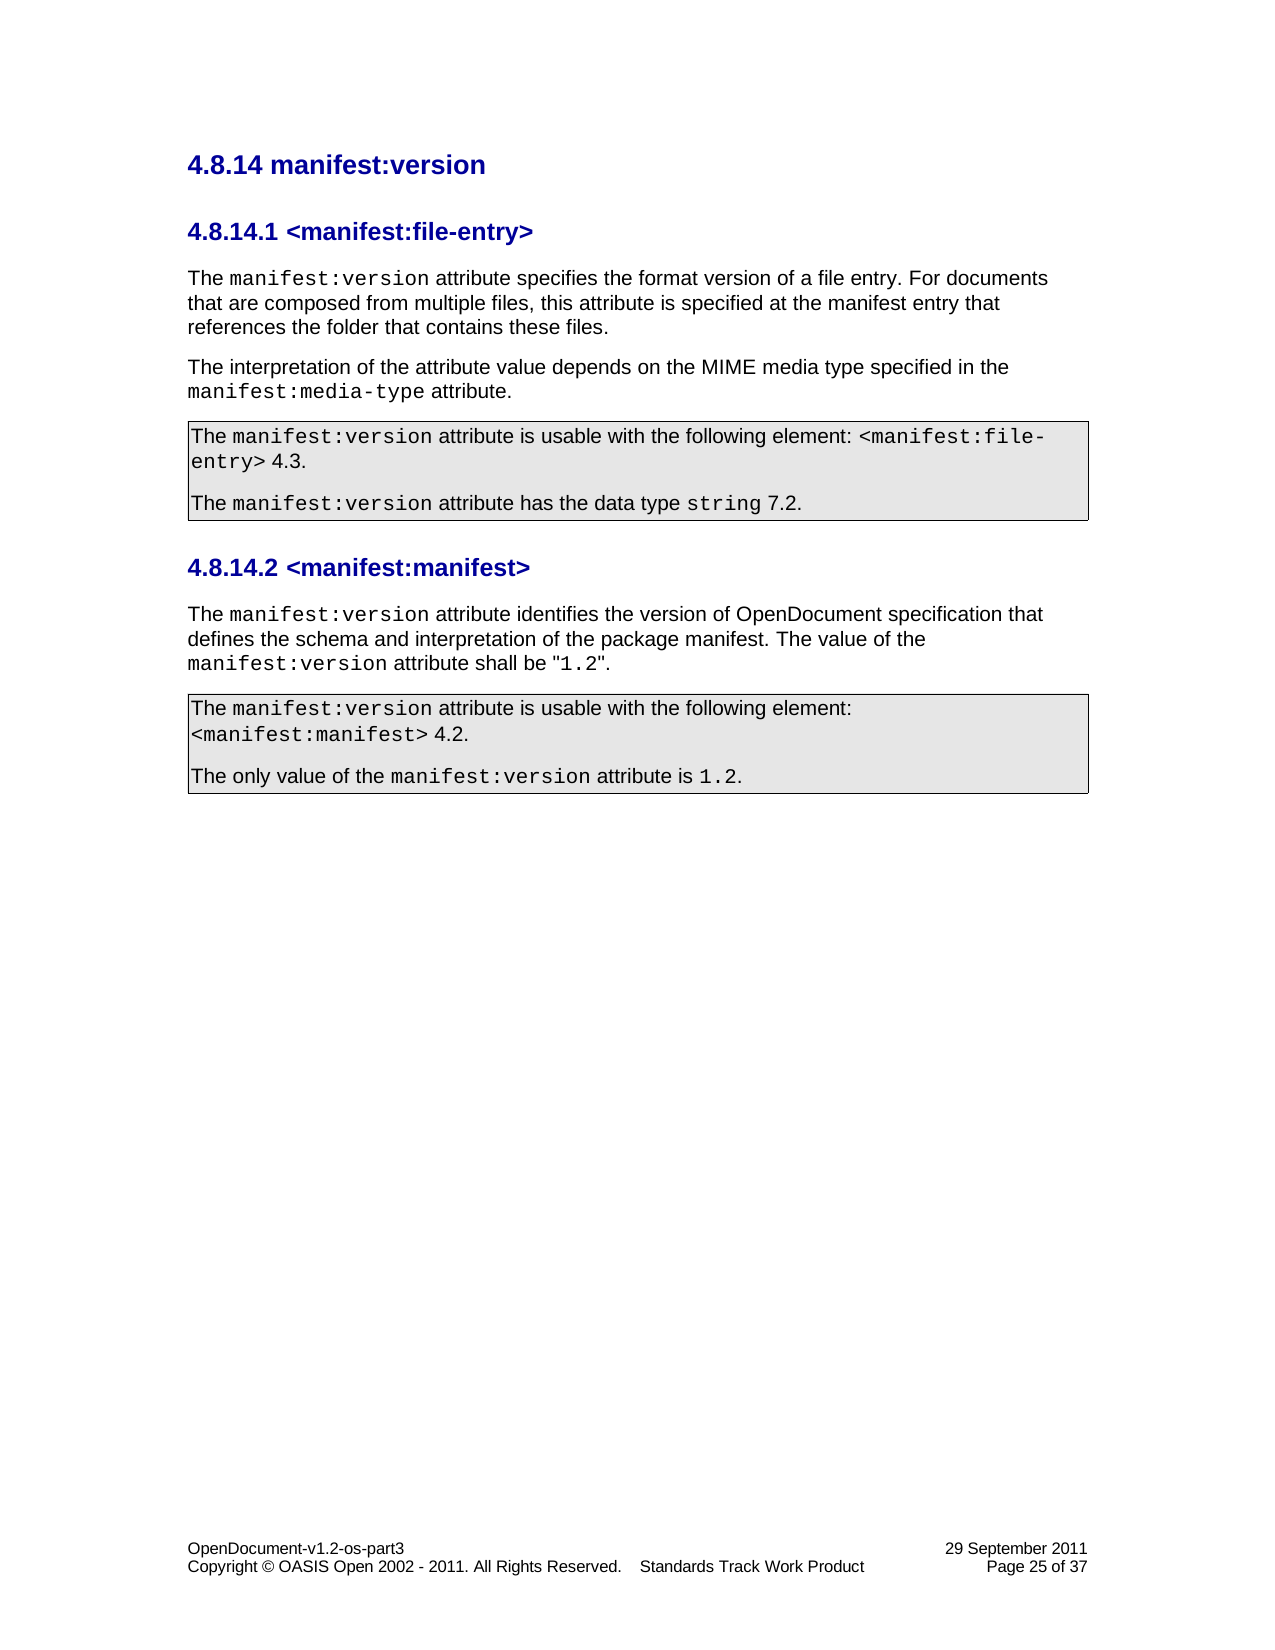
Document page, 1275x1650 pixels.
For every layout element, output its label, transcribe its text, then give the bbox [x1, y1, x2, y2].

text The interpretation of the attribute value depends on the MIME media type specified in the manifest:media-type attribute. [187, 356, 1088, 404]
list The manifest:version attribute has the data type string 7.2. [189, 489, 1088, 520]
list The manifest:version attribute is usable with the following element: <manifest:file-entry> 4.3. [189, 422, 1088, 475]
subtitle <manifest:manifest> [187, 554, 1088, 582]
list The manifest:version attribute is usable with the following element: <manifest:manifest> 4.2. [189, 695, 1088, 747]
text The manifest:version attribute identifies the version of OpenDocument specification that defines the schema and interpretation of the package manifest. The value of the manifest:version attribute shall be "1.2". [187, 602, 1088, 677]
list The only value of the manifest:version attribute is 1.2. [189, 761, 1088, 793]
subtitle manifest:version [187, 150, 1088, 180]
text The manifest:version attribute specifies the format version of a file entry. For documents that are composed from multiple files, this attribute is specified at the manifest entry that references the folder that contains these files. [187, 266, 1088, 339]
subtitle <manifest:file-entry> [187, 217, 1088, 246]
